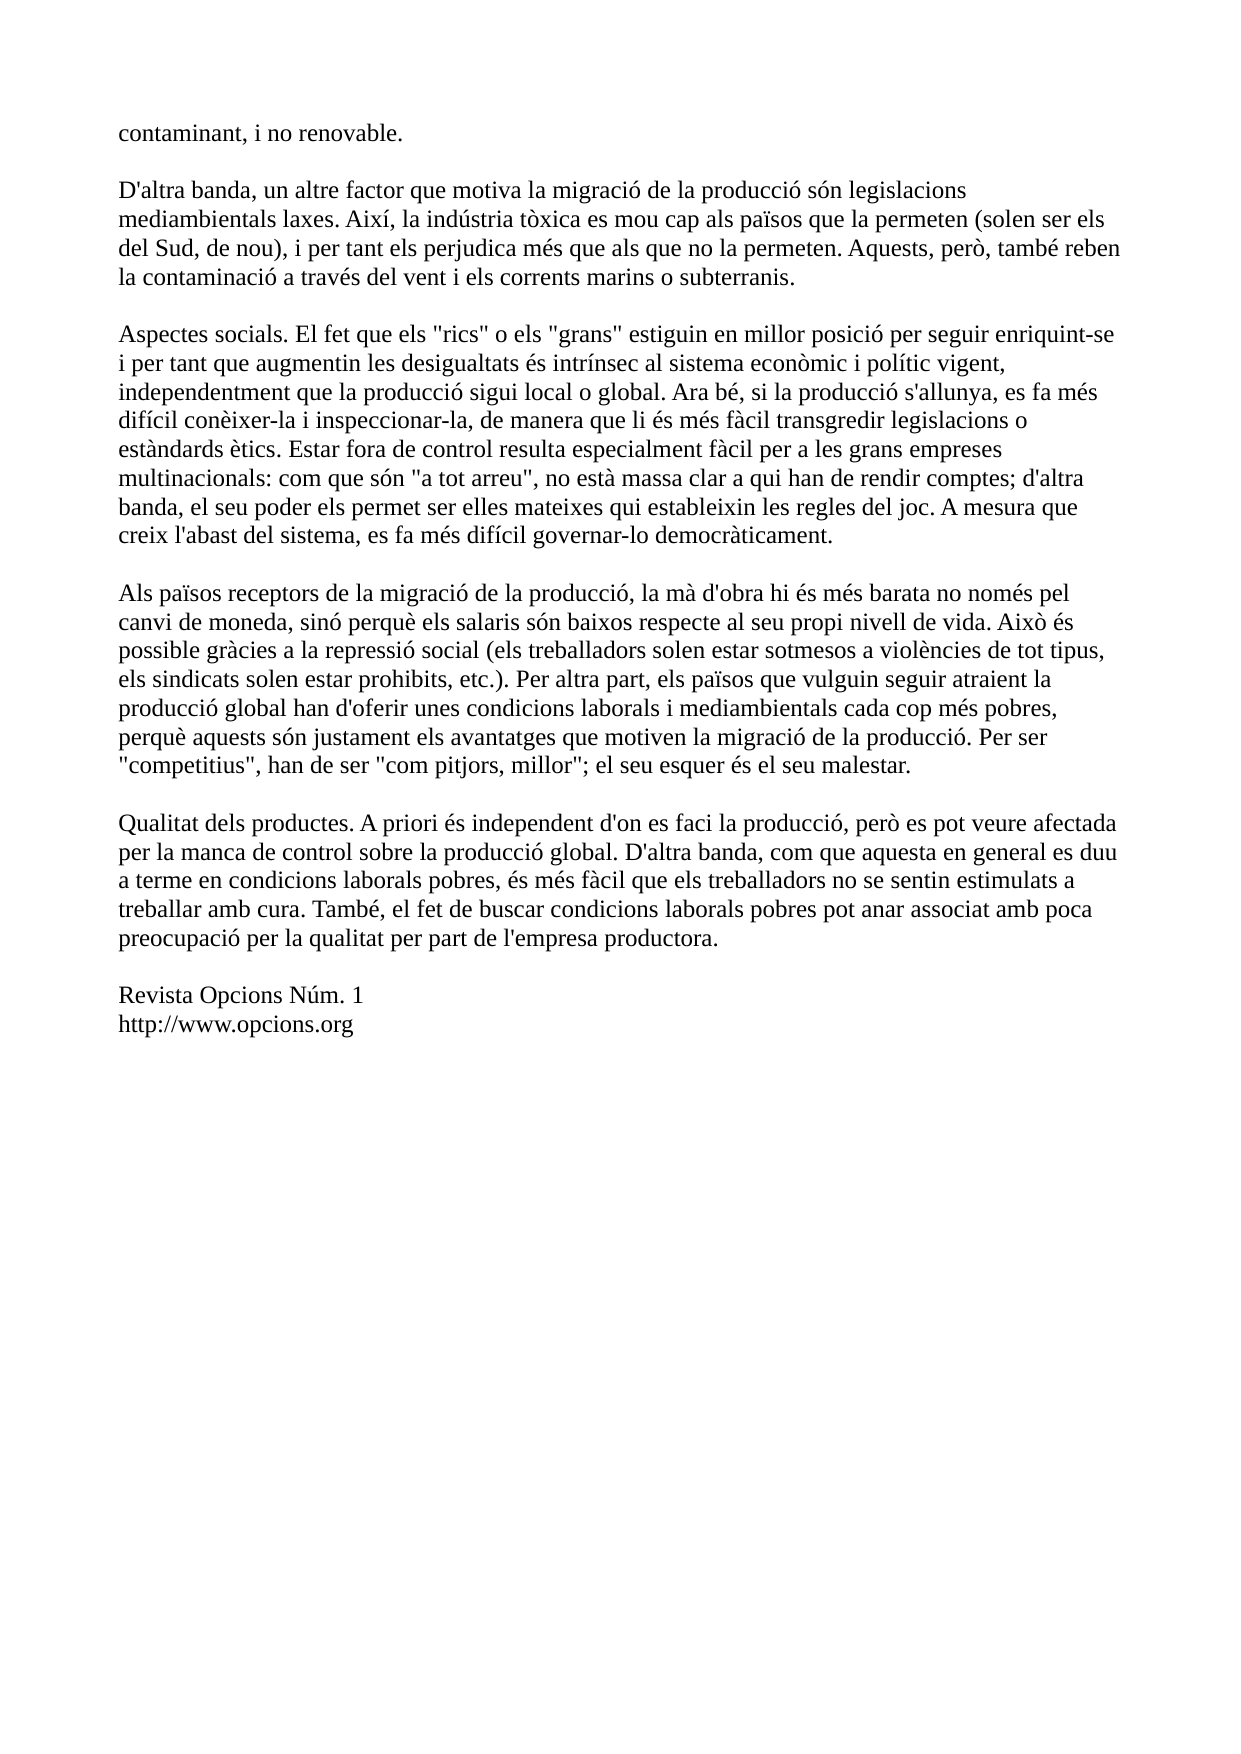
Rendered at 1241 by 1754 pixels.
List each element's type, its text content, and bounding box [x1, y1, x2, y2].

text Revista Opcions Núm. 1 [118, 981, 1122, 1009]
text http://www.opcions.org [118, 1009, 1122, 1038]
text Aspectes socials. El fet que els "rics" o els "grans" estiguin en millor posició per seguir enriquint-se i per tant que augmentin les desigualtats és intrínsec al sistema econòmic i polític vigent, independentment que la producció sigui local o global. Ara bé, si la producció s'allunya, es fa més difícil conèixer-la i inspeccionar-la, de manera que li és més fàcil transgredir legislacions o estàndards ètics. Estar fora de control resulta especialment fàcil per a les grans empreses multinacionals: com que són "a tot arreu", no està massa clar a qui han de rendir comptes; d'altra banda, el seu poder els permet ser elles mateixes qui estableixin les regles del joc. A mesura que creix l'abast del sistema, es fa més difícil governar-lo democràticament. [118, 319, 1122, 549]
text D'altra banda, un altre factor que motiva la migració de la producció són legislacions mediambientals laxes. Així, la indústria tòxica es mou cap als països que la permeten (solen ser els del Sud, de nou), i per tant els perjudica més que als que no la permeten. Aquests, però, també reben la contaminació a través del vent i els corrents marins o subterranis. [118, 176, 1122, 291]
text Qualitat dels productes. A priori és independent d'on es faci la producció, però es pot veure afectada per la manca de control sobre la producció global. D'altra banda, com que aquesta en general es duu a terme en condicions laborals pobres, és més fàcil que els treballadors no se sentin estimulats a treballar amb cura. També, el fet de buscar condicions laborals pobres pot anar associat amb poca preocupació per la qualitat per part de l'empresa productora. [118, 808, 1122, 952]
text Als països receptors de la migració de la producció, la mà d'obra hi és més barata no només pel canvi de moneda, sinó perquè els salaris són baixos respecte al seu propi nivell de vida. Això és possible gràcies a la repressió social (els treballadors solen estar sotmesos a violències de tot tipus, els sindicats solen estar prohibits, etc.). Per altra part, els països que vulguin seguir atraient la producció global han d'oferir unes condicions laborals i mediambientals cada cop més pobres, perquè aquests són justament els avantatges que motiven la migració de la producció. Per ser "competitius", han de ser "com pitjors, millor"; el seu esquer és el seu malestar. [118, 578, 1122, 779]
text contaminant, i no renovable. [118, 118, 1122, 147]
